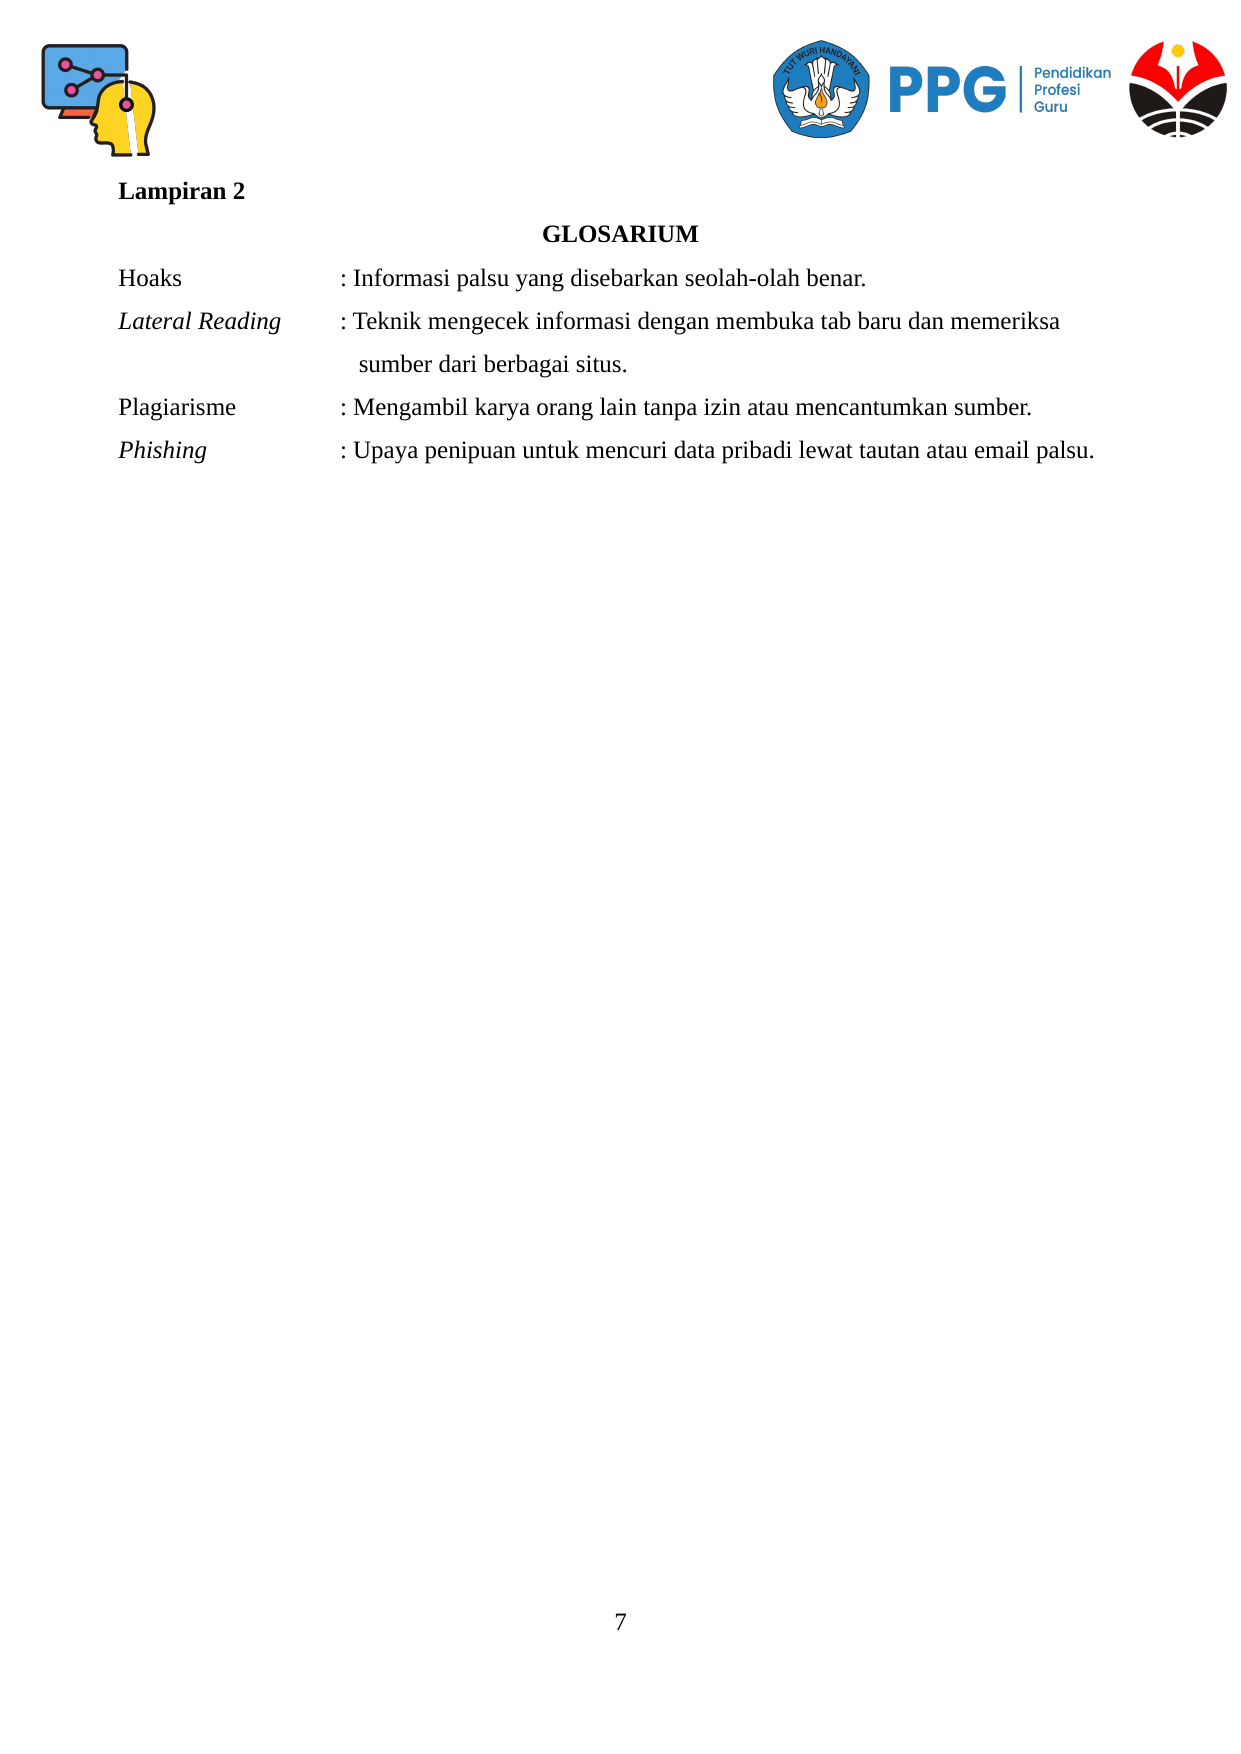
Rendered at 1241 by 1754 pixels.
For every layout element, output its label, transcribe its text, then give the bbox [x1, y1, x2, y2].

picture [756, 20, 1241, 156]
text GLOSARIUM [118, 219, 1122, 248]
text Lampiran 2 [118, 176, 1122, 205]
text Hoaks : Informasi palsu yang disebarkan seolah-olah benar. [118, 263, 1122, 291]
text Lateral Reading : Teknik mengecek informasi dengan membuka tab baru dan memeriksa sumber dari berbagai situs. [118, 306, 1122, 378]
text Plagiarisme : Mengambil karya orang lain tanpa izin atau mencantumkan sumber. [118, 392, 1122, 421]
text Phishing : Upaya penipuan untuk mencuri data pribadi lewat tautan atau email palsu. [118, 435, 1122, 464]
picture [0, 9, 166, 175]
